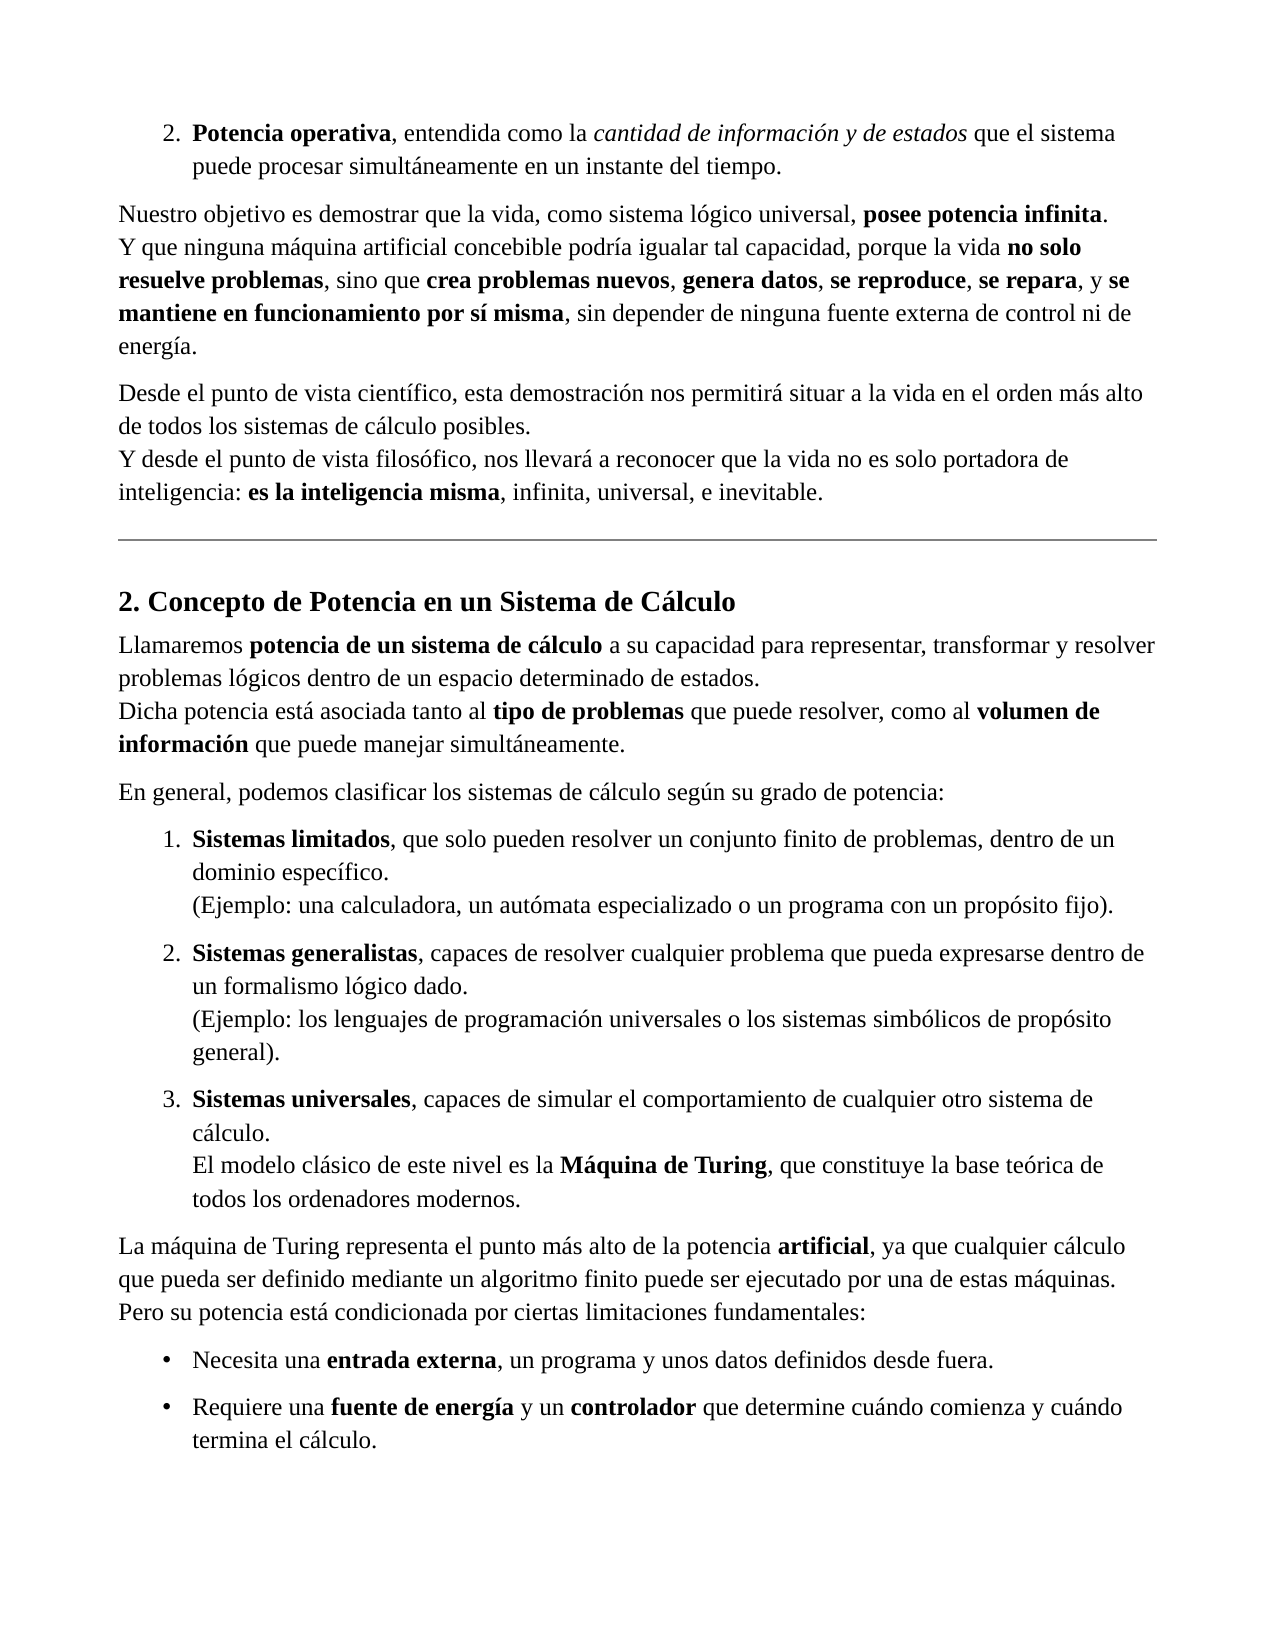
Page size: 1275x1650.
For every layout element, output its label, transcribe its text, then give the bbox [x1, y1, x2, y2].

list Sistemas limitados, que solo pueden resolver un conjunto finito de problemas, dentro de un dominio específico. (Ejemplo: una calculadora, un autómata especializado o un programa con un propósito fijo). [162, 824, 1157, 919]
list Sistemas universales, capaces de simular el comportamiento de cualquier otro sistema de cálculo. El modelo clásico de este nivel es la Máquina de Turing, que constituye la base teórica de todos los ordenadores modernos. [162, 1084, 1157, 1212]
subtitle 2. Concepto de Potencia en un Sistema de Cálculo [118, 584, 1157, 617]
text Llamaremos potencia de un sistema de cálculo a su capacidad para representar, transformar y resolver problemas lógicos dentro de un espacio determinado de estados. Dicha potencia está asociada tanto al tipo de problemas que puede resolver, como al volumen de información que puede manejar simultáneamente. [118, 630, 1157, 758]
text Nuestro objetivo es demostrar que la vida, como sistema lógico universal, posee potencia infinita. Y que ninguna máquina artificial concebible podría igualar tal capacidad, porque la vida no solo resuelve problemas, sino que crea problemas nuevos, genera datos, se reproduce, se repara, y se mantiene en funcionamiento por sí misma, sin depender de ninguna fuente externa de control ni de energía. [118, 199, 1157, 359]
text En general, podemos clasificar los sistemas de cálculo según su grado de potencia: [118, 777, 1157, 805]
list Potencia operativa, entendida como la cantidad de información y de estados que el sistema puede procesar simultáneamente en un instante del tiempo. [162, 118, 1157, 180]
text Desde el punto de vista científico, esta demostración nos permitirá situar a la vida en el orden más alto de todos los sistemas de cálculo posibles. Y desde el punto de vista filosófico, nos llevará a reconocer que la vida no es solo portadora de inteligencia: es la inteligencia misma, infinita, universal, e inevitable. [118, 378, 1157, 506]
list Requiere una fuente de energía y un controlador que determine cuándo comienza y cuándo termina el cálculo. [162, 1392, 1157, 1454]
text La máquina de Turing representa el punto más alto de la potencia artificial, ya que cualquier cálculo que pueda ser definido mediante un algoritmo finito puede ser ejecutado por una de estas máquinas. Pero su potencia está condicionada por ciertas limitaciones fundamentales: [118, 1231, 1157, 1326]
list Sistemas generalistas, capaces de resolver cualquier problema que pueda expresarse dentro de un formalismo lógico dado. (Ejemplo: los lenguajes de programación universales o los sistemas simbólicos de propósito general). [162, 938, 1157, 1066]
list Necesita una entrada externa, un programa y unos datos definidos desde fuera. [162, 1345, 1157, 1374]
